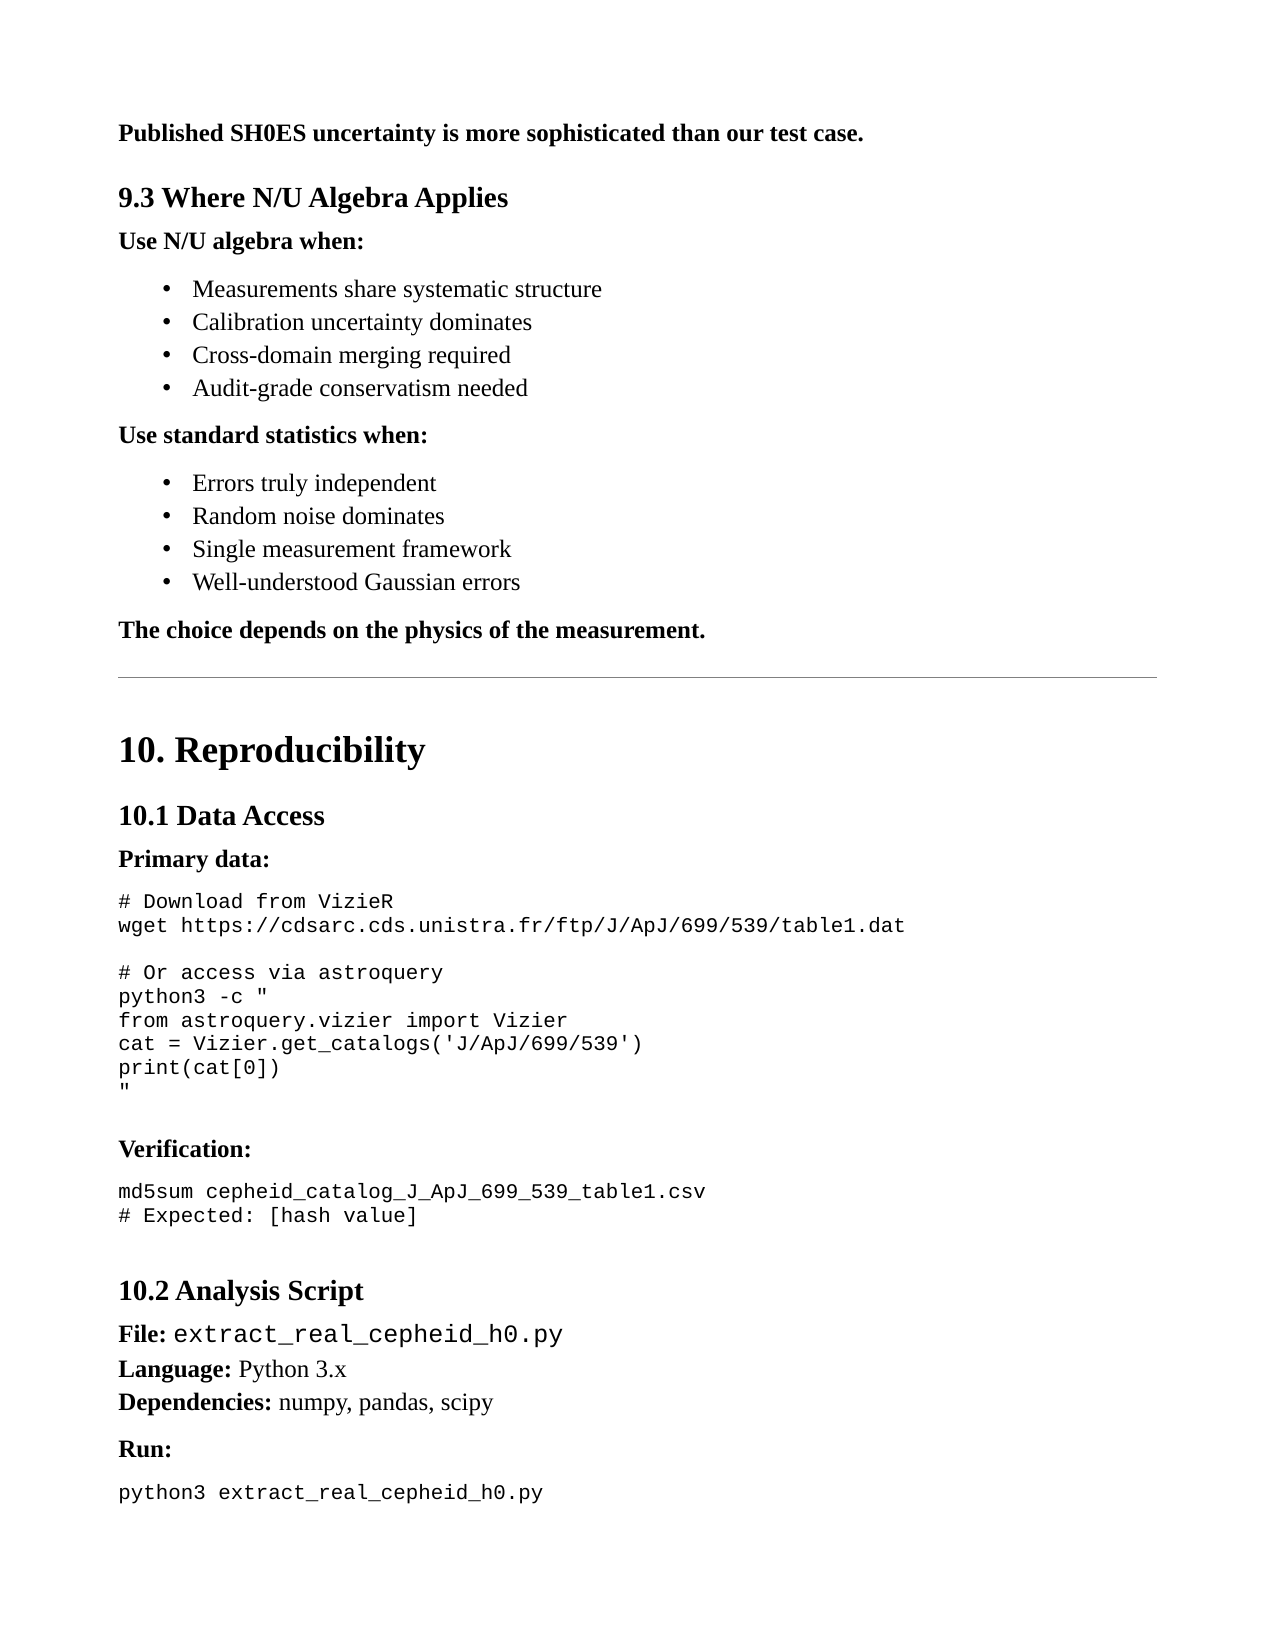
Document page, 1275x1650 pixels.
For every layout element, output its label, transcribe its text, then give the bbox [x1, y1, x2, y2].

subtitle 10.2 Analysis Script [118, 1273, 1157, 1306]
subtitle 10.1 Data Access [118, 798, 1157, 831]
text Published SH0ES uncertainty is more sophisticated than our test case. [118, 118, 1157, 147]
text Verification: [118, 1134, 1157, 1162]
list Cross-domain merging required [162, 340, 1157, 369]
subtitle 9.3 Where N/U Algebra Applies [118, 180, 1157, 214]
text wget https://cdsarc.cds.unistra.fr/ftp/J/ApJ/699/539/table1.dat [118, 915, 1157, 939]
list Single measurement framework [162, 534, 1157, 563]
list Measurements share systematic structure [162, 274, 1157, 303]
text md5sum cepheid_catalog_J_ApJ_699_539_table1.csv [118, 1181, 1157, 1205]
subtitle 10. Reproducibility [118, 728, 1157, 771]
list Calibration uncertainty dominates [162, 307, 1157, 336]
text from astroquery.vizier import Vizier [118, 1010, 1157, 1033]
text # Download from VizieR [118, 891, 1157, 915]
list Random noise dominates [162, 501, 1157, 530]
text File: extract_real_cepheid_h0.py Language: Python 3.x Dependencies: numpy, pandas, scipy [118, 1319, 1157, 1416]
text Use N/U algebra when: [118, 226, 1157, 255]
text # Expected: [hash value] [118, 1205, 1157, 1229]
text python3 -c " [118, 986, 1157, 1010]
list Well-understood Gaussian errors [162, 567, 1157, 596]
text Primary data: [118, 844, 1157, 873]
text # Or access via astroquery [118, 962, 1157, 986]
text Use standard statistics when: [118, 421, 1157, 449]
text Run: [118, 1434, 1157, 1463]
text python3 extract_real_cepheid_h0.py [118, 1482, 1157, 1506]
text cat = Vizier.get_catalogs('J/ApJ/699/539') [118, 1033, 1157, 1057]
text The choice depends on the physics of the measurement. [118, 615, 1157, 644]
list Audit-grade conservatism needed [162, 373, 1157, 402]
text print(cat[0]) [118, 1057, 1157, 1081]
text " [118, 1081, 1157, 1104]
list Errors truly independent [162, 468, 1157, 497]
